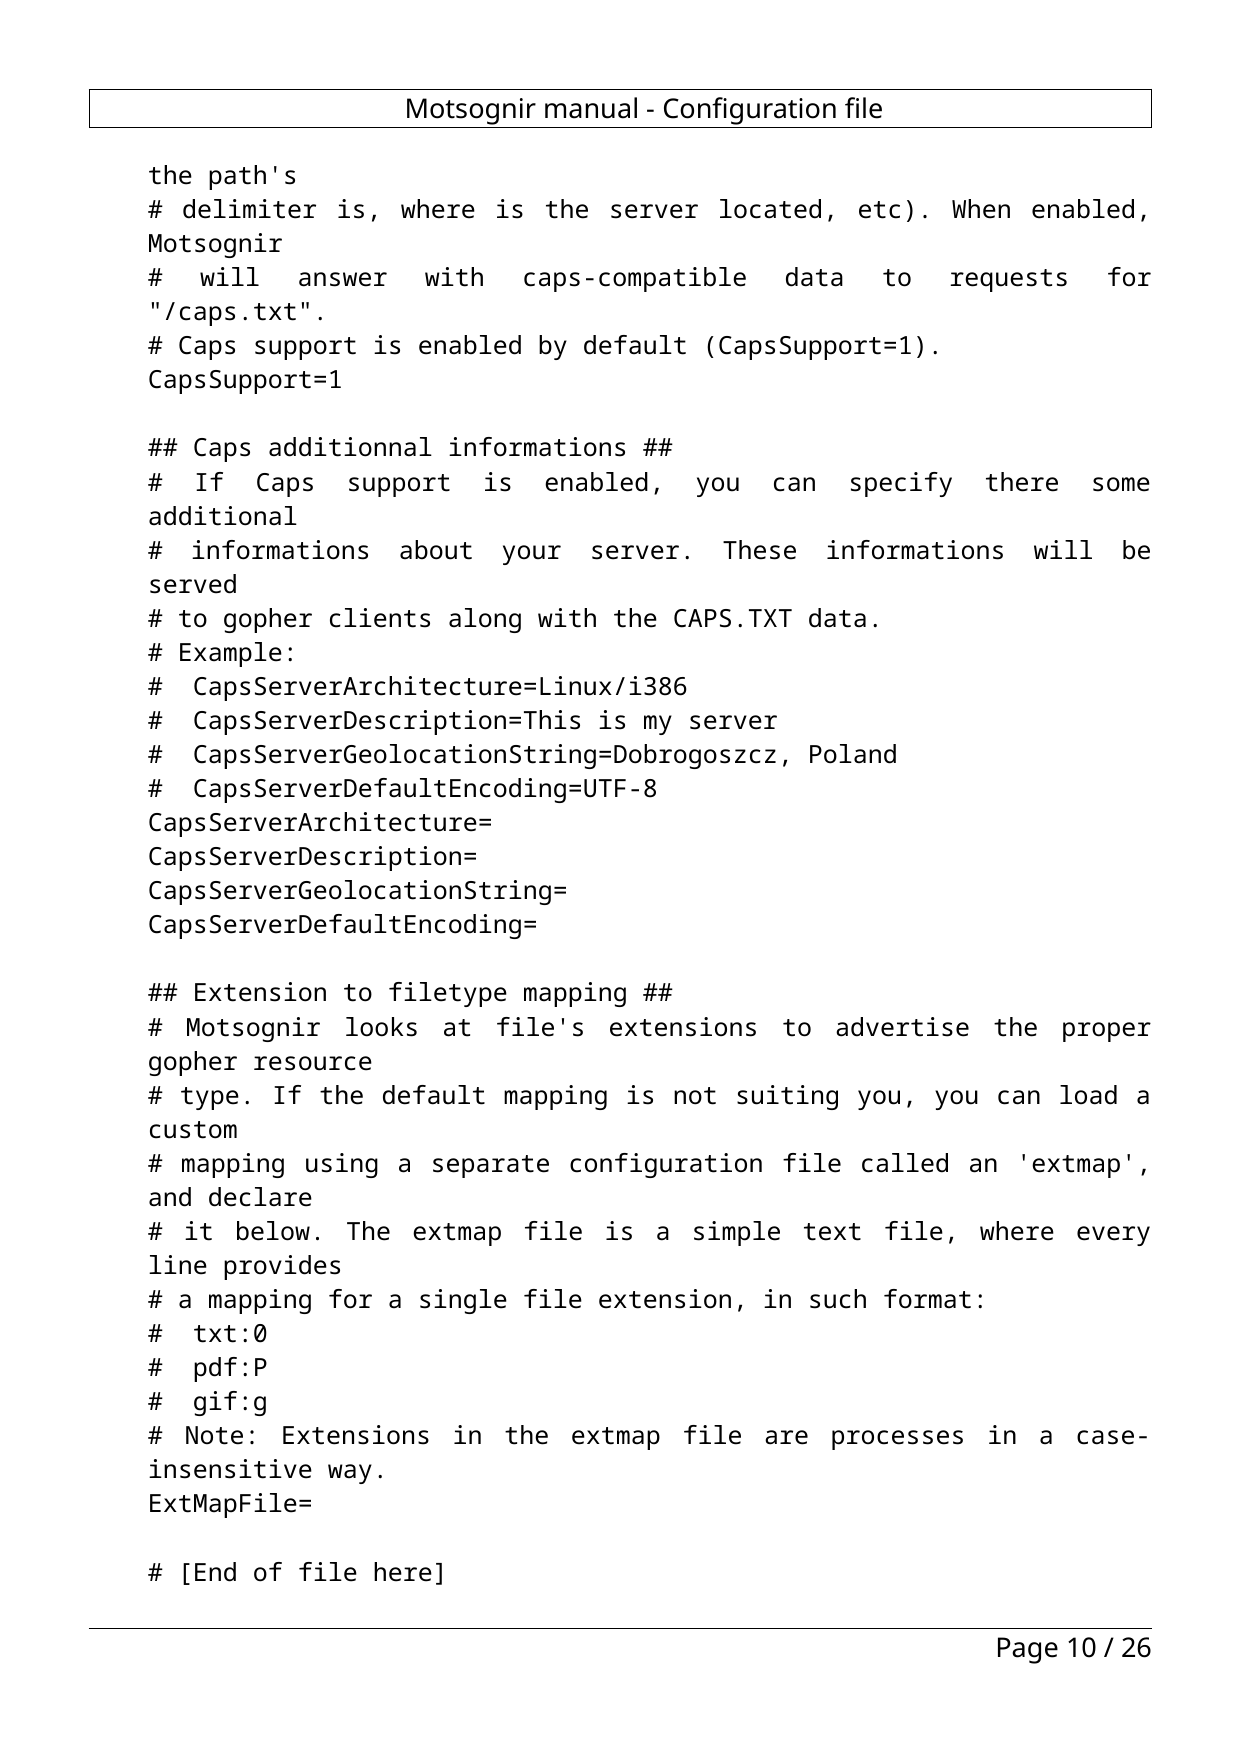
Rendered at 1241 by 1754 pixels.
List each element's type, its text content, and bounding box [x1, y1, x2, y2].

text # CapsServerArchitecture=Linux/i386 [148, 668, 1152, 703]
text CapsServerGeolocationString= [148, 873, 1152, 907]
text CapsSupport=1 [148, 362, 1152, 396]
text # type. If the default mapping is not suiting you, you can load a custom [148, 1077, 1152, 1145]
text # will answer with caps-compatible data to requests for "/caps.txt". [148, 260, 1152, 328]
text # Example: [148, 634, 1152, 668]
text # CapsServerGeolocationString=Dobrogoszcz, Poland [148, 737, 1152, 771]
text # Note: Extensions in the extmap file are processes in a case-insensitive way. [148, 1418, 1152, 1486]
text CapsServerArchitecture= [148, 805, 1152, 839]
text # If Caps support is enabled, you can specify there some additional [148, 464, 1152, 532]
text # delimiter is, where is the server located, etc). When enabled, Motsognir [148, 192, 1152, 260]
text # a mapping for a single file extension, in such format: [148, 1282, 1152, 1316]
text # informations about your server. These informations will be served [148, 532, 1152, 600]
text ## Extension to filetype mapping ## [148, 975, 1152, 1009]
text # mapping using a separate configuration file called an 'extmap', and declare [148, 1145, 1152, 1213]
text CapsServerDescription= [148, 839, 1152, 873]
text # pdf:P [148, 1350, 1152, 1384]
text # Caps support is enabled by default (CapsSupport=1). [148, 328, 1152, 362]
text # txt:0 [148, 1316, 1152, 1350]
text # Motsognir looks at file's extensions to advertise the proper gopher resource [148, 1009, 1152, 1077]
text # it below. The extmap file is a simple text file, where every line provides [148, 1213, 1152, 1282]
text # [End of file here] [148, 1554, 1152, 1588]
text ## Caps additionnal informations ## [148, 430, 1152, 464]
text the path's [148, 158, 1152, 192]
text CapsServerDefaultEncoding= [148, 907, 1152, 941]
text # CapsServerDefaultEncoding=UTF-8 [148, 771, 1152, 805]
text # CapsServerDescription=This is my server [148, 703, 1152, 737]
text ExtMapFile= [148, 1486, 1152, 1520]
text # gif:g [148, 1384, 1152, 1418]
text # to gopher clients along with the CAPS.TXT data. [148, 600, 1152, 634]
